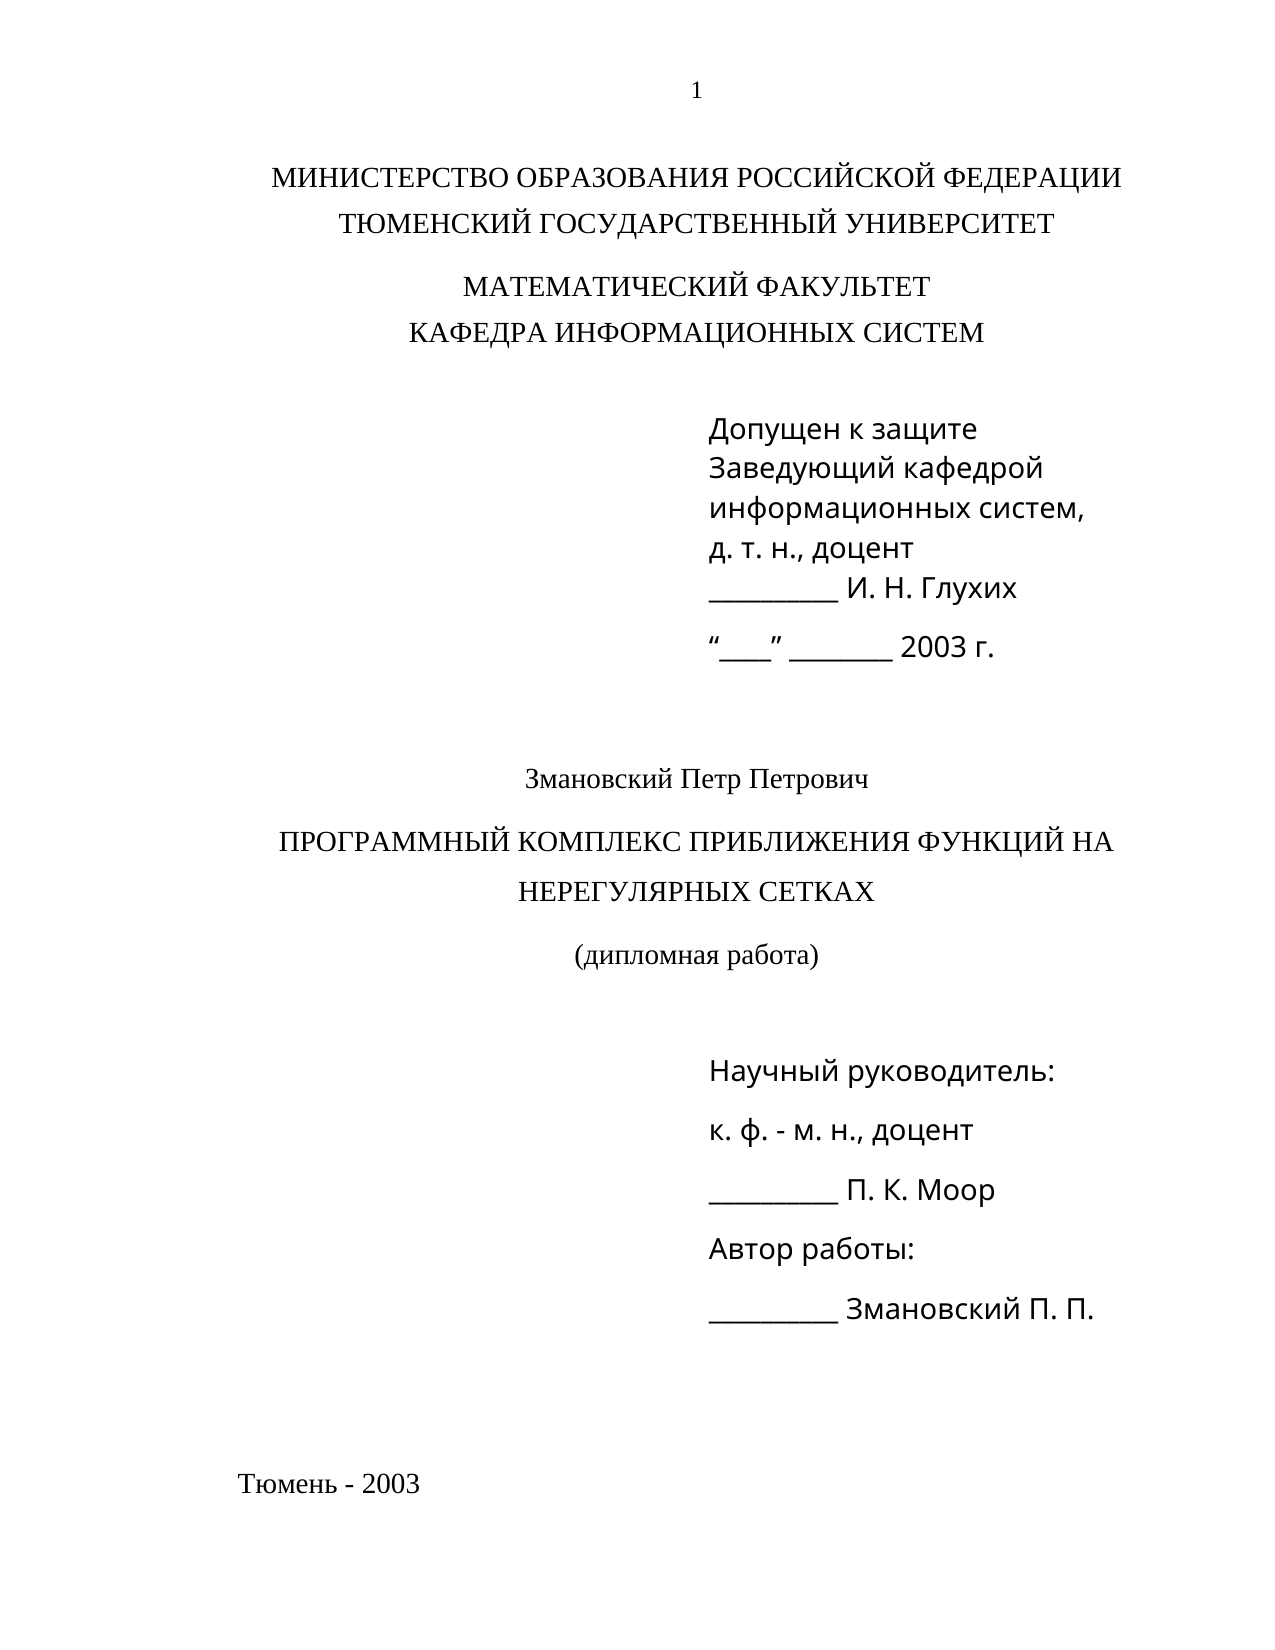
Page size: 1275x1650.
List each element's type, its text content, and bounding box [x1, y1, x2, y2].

text (дипломная работа) [177, 937, 1216, 971]
text “____” ________ 2003 г. [709, 626, 1216, 666]
text МИНИСТЕРСТВО ОБРАЗОВАНИЯ РОССИЙСКОЙ ФЕДЕРАЦИИ [177, 160, 1216, 194]
text Автор работы: [709, 1229, 1216, 1268]
text ПРОГРАММНЫЙ КОМПЛЕКС ПРИБЛИЖЕНИЯ ФУНКЦИЙ НА НЕРЕГУЛЯРНЫХ СЕТКАХ [177, 824, 1216, 908]
text МАТЕМАТИЧЕСКИЙ ФАКУЛЬТЕТ [177, 269, 1216, 303]
text __________ П. К. Моор [709, 1169, 1216, 1209]
subtitle ТЮМЕНСКИЙ ГОСУДАРСТВЕННЫЙ УНИВЕРСИТЕТ [177, 206, 1216, 240]
text к. ф. - м. н., доцент [709, 1110, 1216, 1149]
text Допущен к защите Заведующий кафедрой информационных систем, д. т. н., доцент [709, 408, 1216, 567]
text Научный руководитель: [709, 1050, 1216, 1090]
subtitle Змановский Петр Петрович [177, 761, 1216, 795]
text __________ И. Н. Глухих [709, 567, 1216, 607]
text __________ Змановский П. П. [709, 1288, 1216, 1328]
text КАФЕДРА ИНФОРМАЦИОННЫХ СИСТЕМ [177, 315, 1216, 349]
text Тюмень - 2003 [177, 1467, 1216, 1500]
